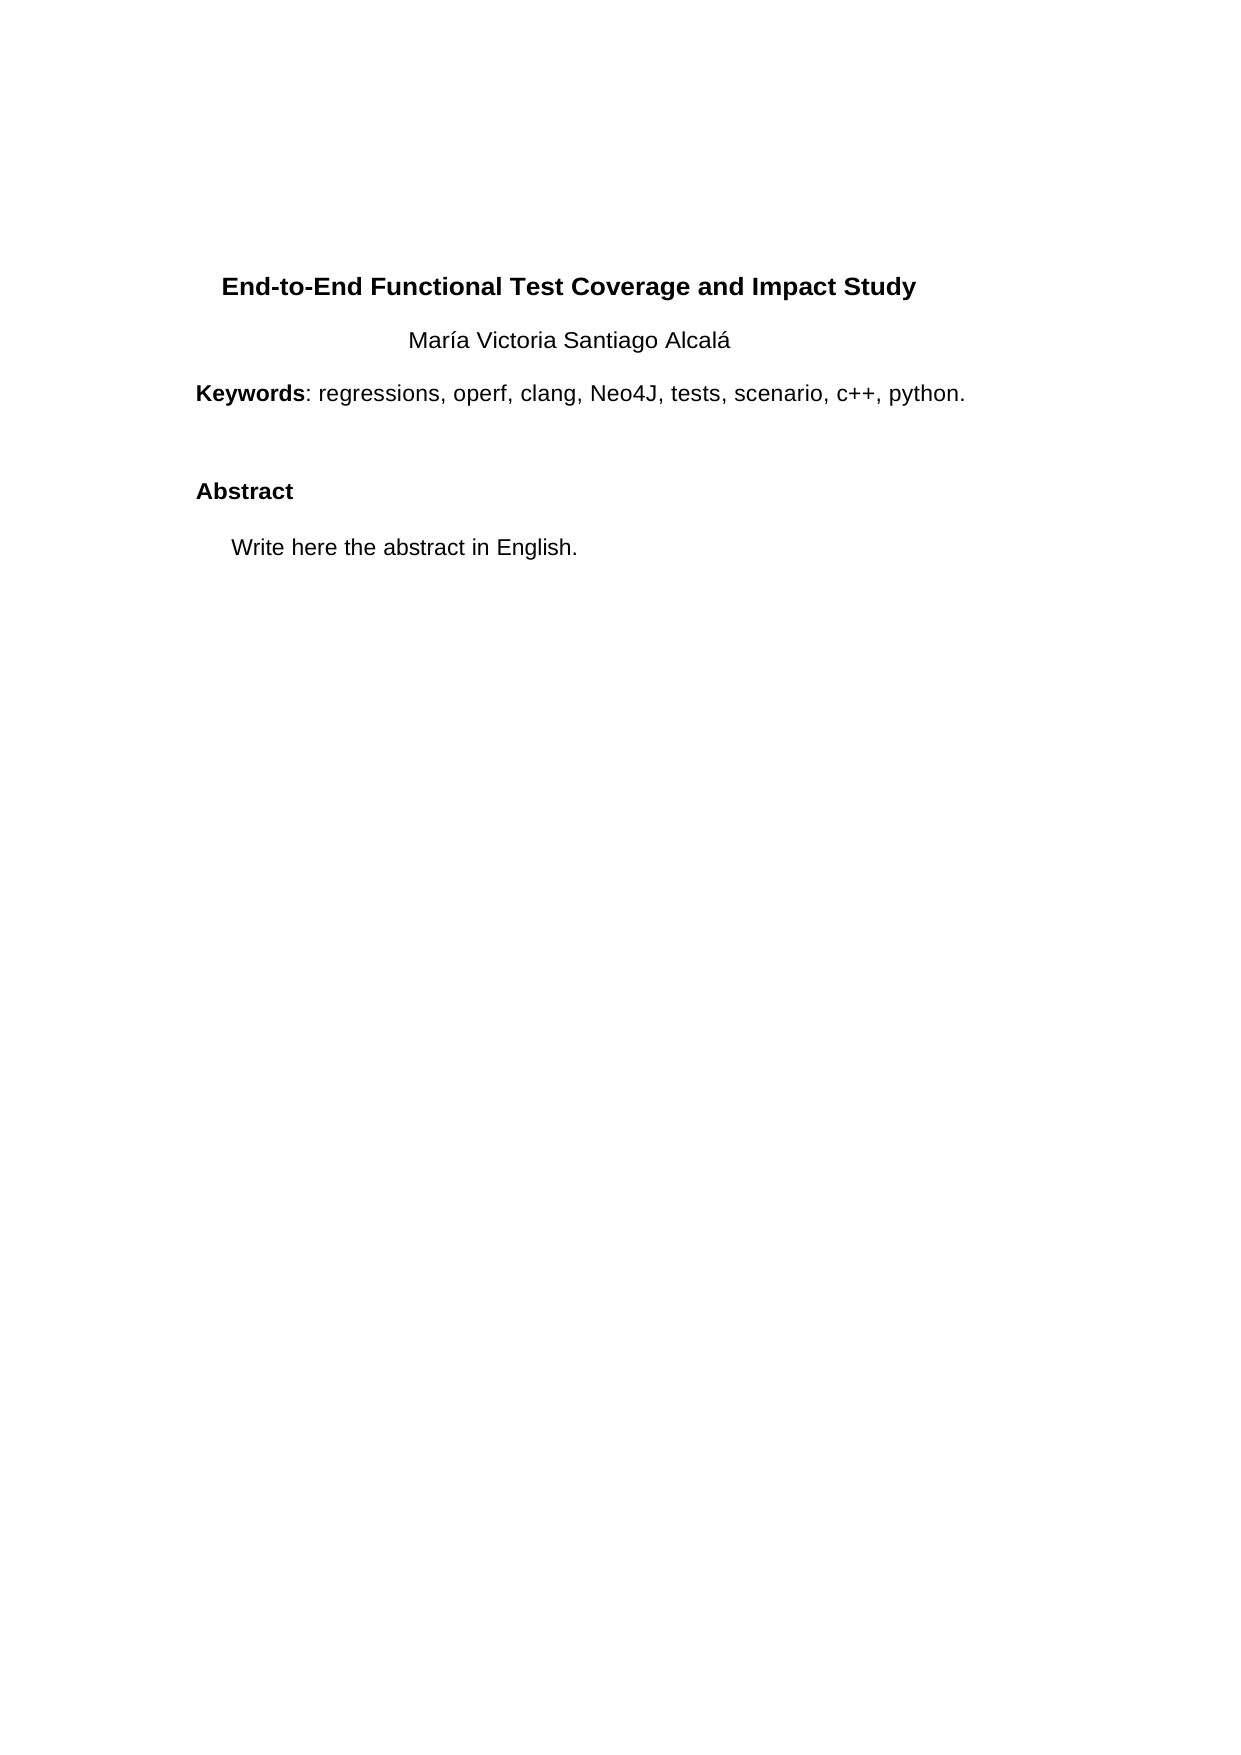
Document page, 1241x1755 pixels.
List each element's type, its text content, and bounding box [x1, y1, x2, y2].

text María Victoria Santiago Alcalá [175, 327, 963, 353]
subtitle End-to-End Functional Test Coverage and Impact Study [175, 272, 963, 301]
text Keywords: regressions, operf, clang, Neo4J, tests, scenario, c++, python. [196, 380, 1065, 406]
subtitle Abstract [196, 478, 1065, 504]
text Write here the abstract in English. [231, 534, 1065, 561]
